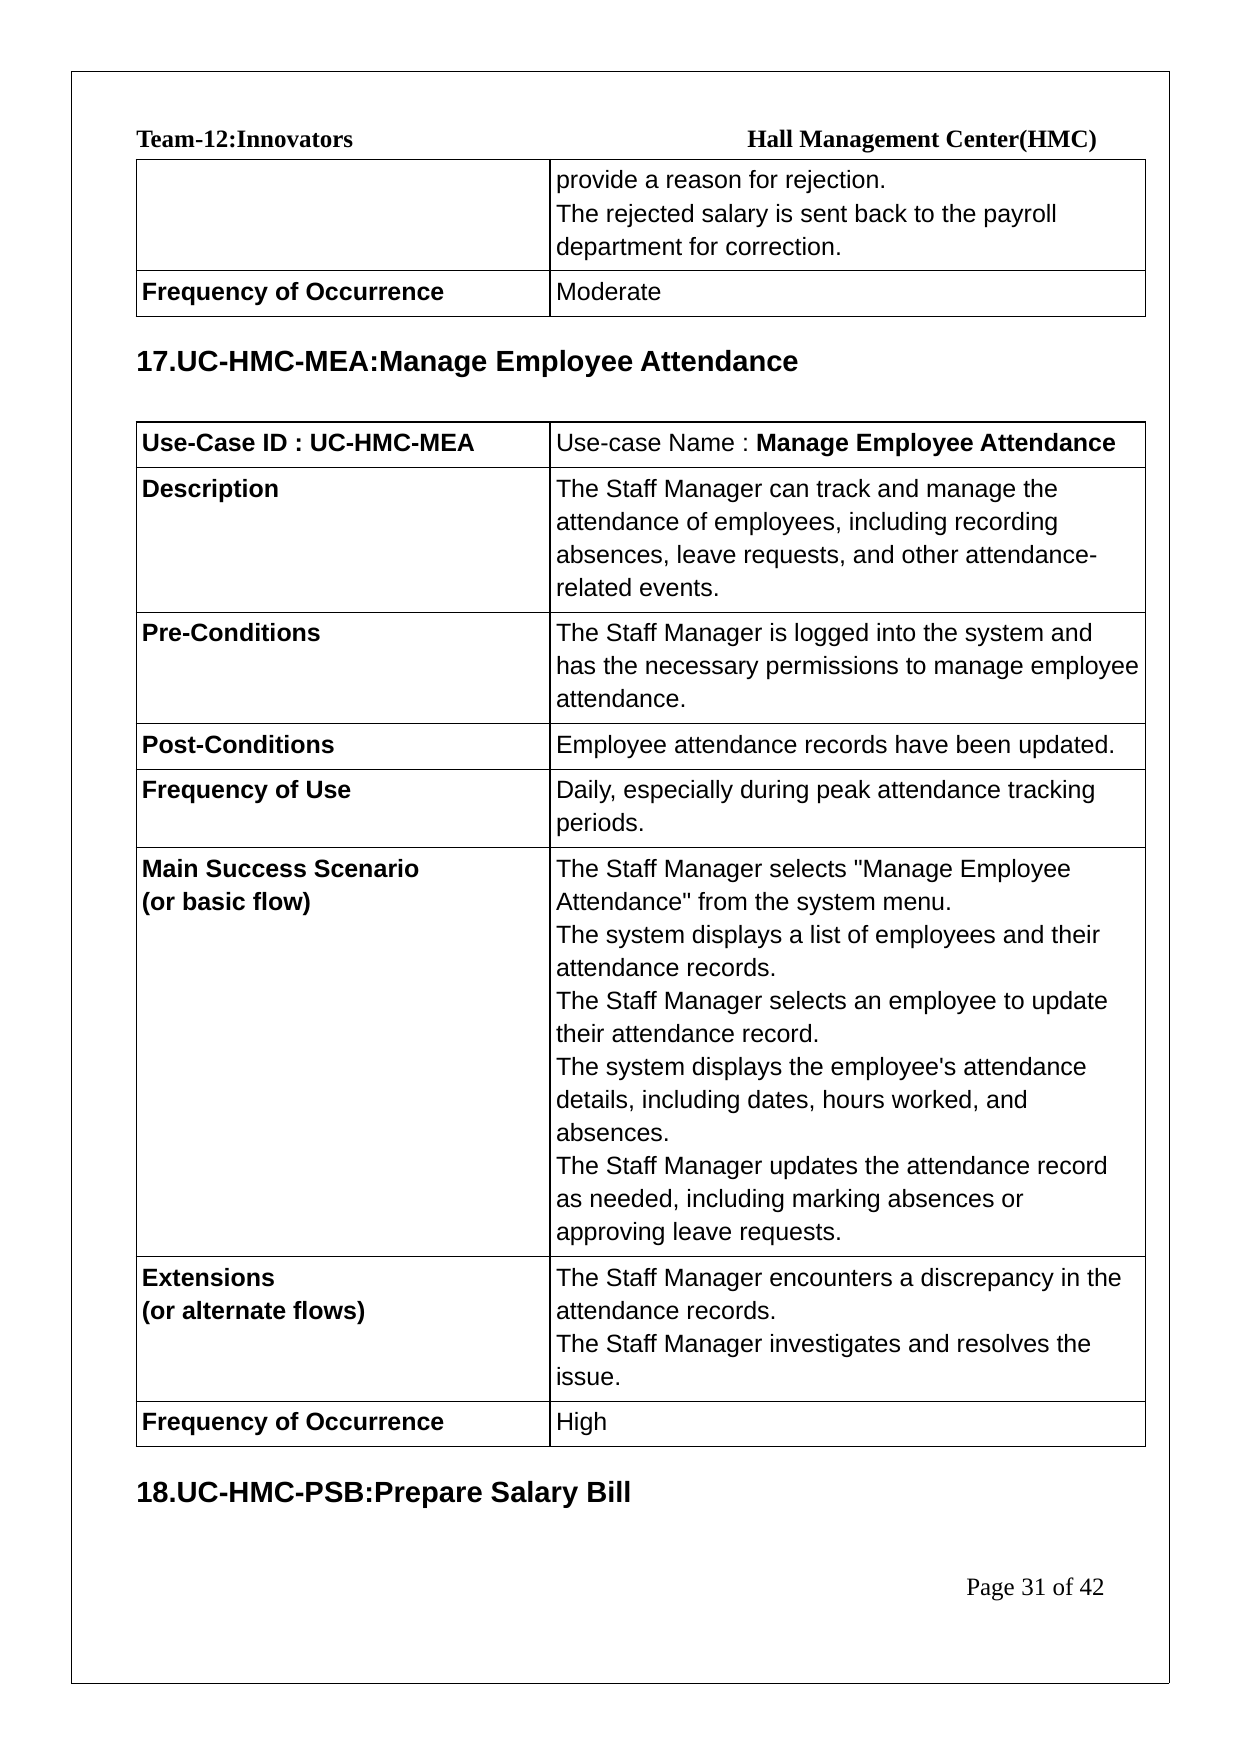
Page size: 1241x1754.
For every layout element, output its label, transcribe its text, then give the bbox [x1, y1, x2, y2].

text 17.UC-HMC-MEA:Manage Employee Attendance [136, 344, 1104, 378]
table_header Use-case Name : Manage Employee Attendance [551, 423, 1145, 467]
table_cell Frequency of Occurrence [137, 1402, 549, 1446]
table_cell High [551, 1402, 1145, 1446]
table_cell Pre-Conditions [137, 613, 549, 723]
table_header Use-Case ID : UC-HMC-MEA [137, 423, 549, 467]
table_cell Post-Conditions [137, 724, 549, 769]
table_cell The Staff Manager selects "Manage Employee Attendance" from the system menu. The system displays a list of employees and their attendance records. The Staff Manager selects an employee to update their attendance record. The system displays the employee's attendance details, including dates, hours worked, and absences. The Staff Manager updates the attendance record as needed, including marking absences or approving leave requests. [551, 848, 1145, 1256]
table_cell The Staff Manager can track and manage the attendance of employees, including recording absences, leave requests, and other attendance-related events. [551, 468, 1145, 612]
table_cell Moderate [551, 271, 1145, 316]
table_cell Main Success Scenario (or basic flow) [137, 848, 549, 1256]
table_cell The Staff Manager encounters a discrepancy in the attendance records. The Staff Manager investigates and resolves the issue. [551, 1257, 1145, 1401]
table_cell Frequency of Occurrence [137, 271, 549, 316]
table_cell provide a reason for rejection. The rejected salary is sent back to the payroll department for correction. [551, 160, 1145, 270]
table_cell Employee attendance records have been updated. [551, 724, 1145, 769]
table_cell [137, 160, 549, 270]
table_cell Extensions (or alternate flows) [137, 1257, 549, 1401]
table_cell The Staff Manager is logged into the system and has the necessary permissions to manage employee attendance. [551, 613, 1145, 723]
table_cell Frequency of Use [137, 770, 549, 847]
text 18.UC-HMC-PSB:Prepare Salary Bill [136, 1474, 1104, 1508]
table_cell Daily, especially during peak attendance tracking periods. [551, 770, 1145, 847]
table_cell Description [137, 468, 549, 612]
